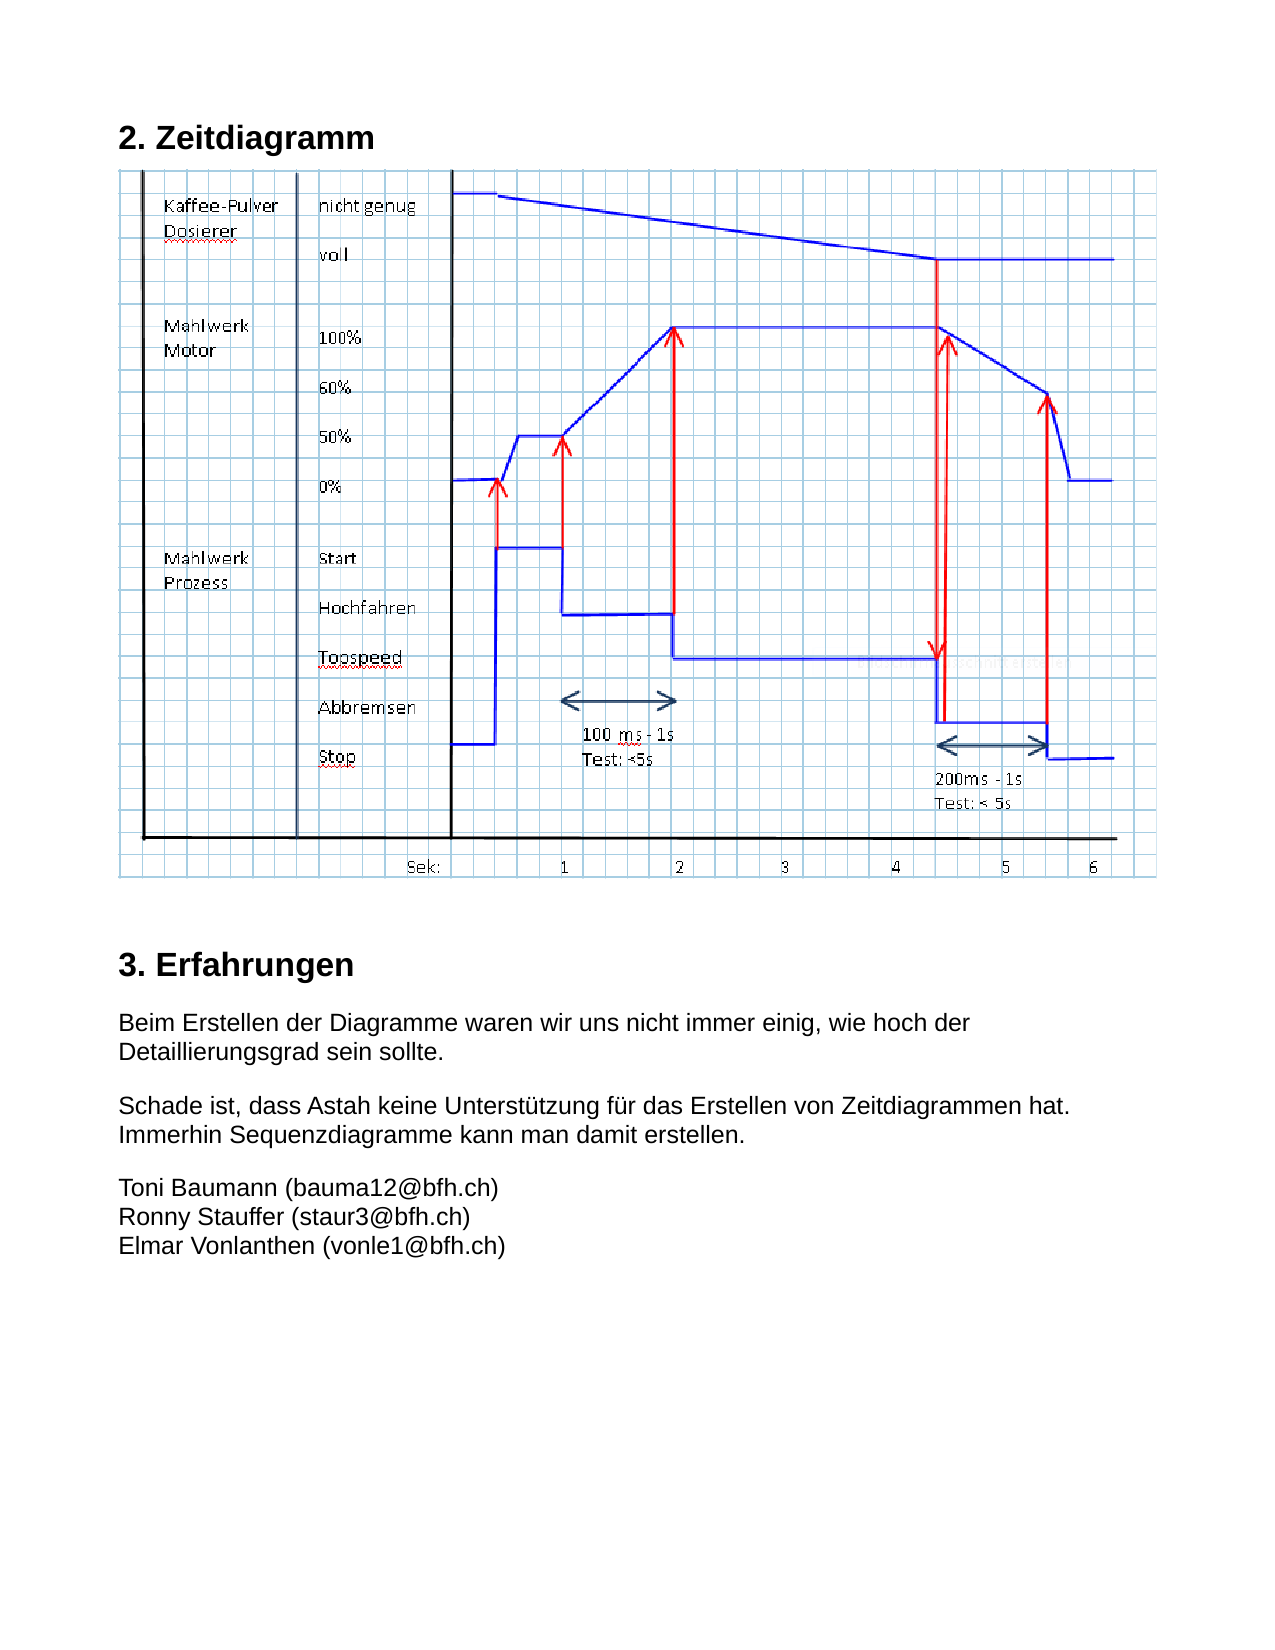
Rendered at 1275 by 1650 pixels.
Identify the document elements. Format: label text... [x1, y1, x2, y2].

picture [118, 169, 1157, 879]
subtitle 2. Zeitdiagramm [118, 118, 1157, 157]
text Schade ist, dass Astah keine Unterstützung für das Erstellen von Zeitdiagrammen hat. Immerhin Sequenzdiagramme kann man damit erstellen. [118, 1091, 1157, 1148]
text Beim Erstellen der Diagramme waren wir uns nicht immer einig, wie hoch der Detaillierungsgrad sein sollte. [118, 1008, 1157, 1066]
text Toni Baumann (bauma12@bfh.ch) Ronny Stauffer (staur3@bfh.ch) Elmar Vonlanthen (vonle1@bfh.ch) [118, 1173, 1157, 1259]
subtitle 3. Erfahrungen [118, 945, 1157, 983]
